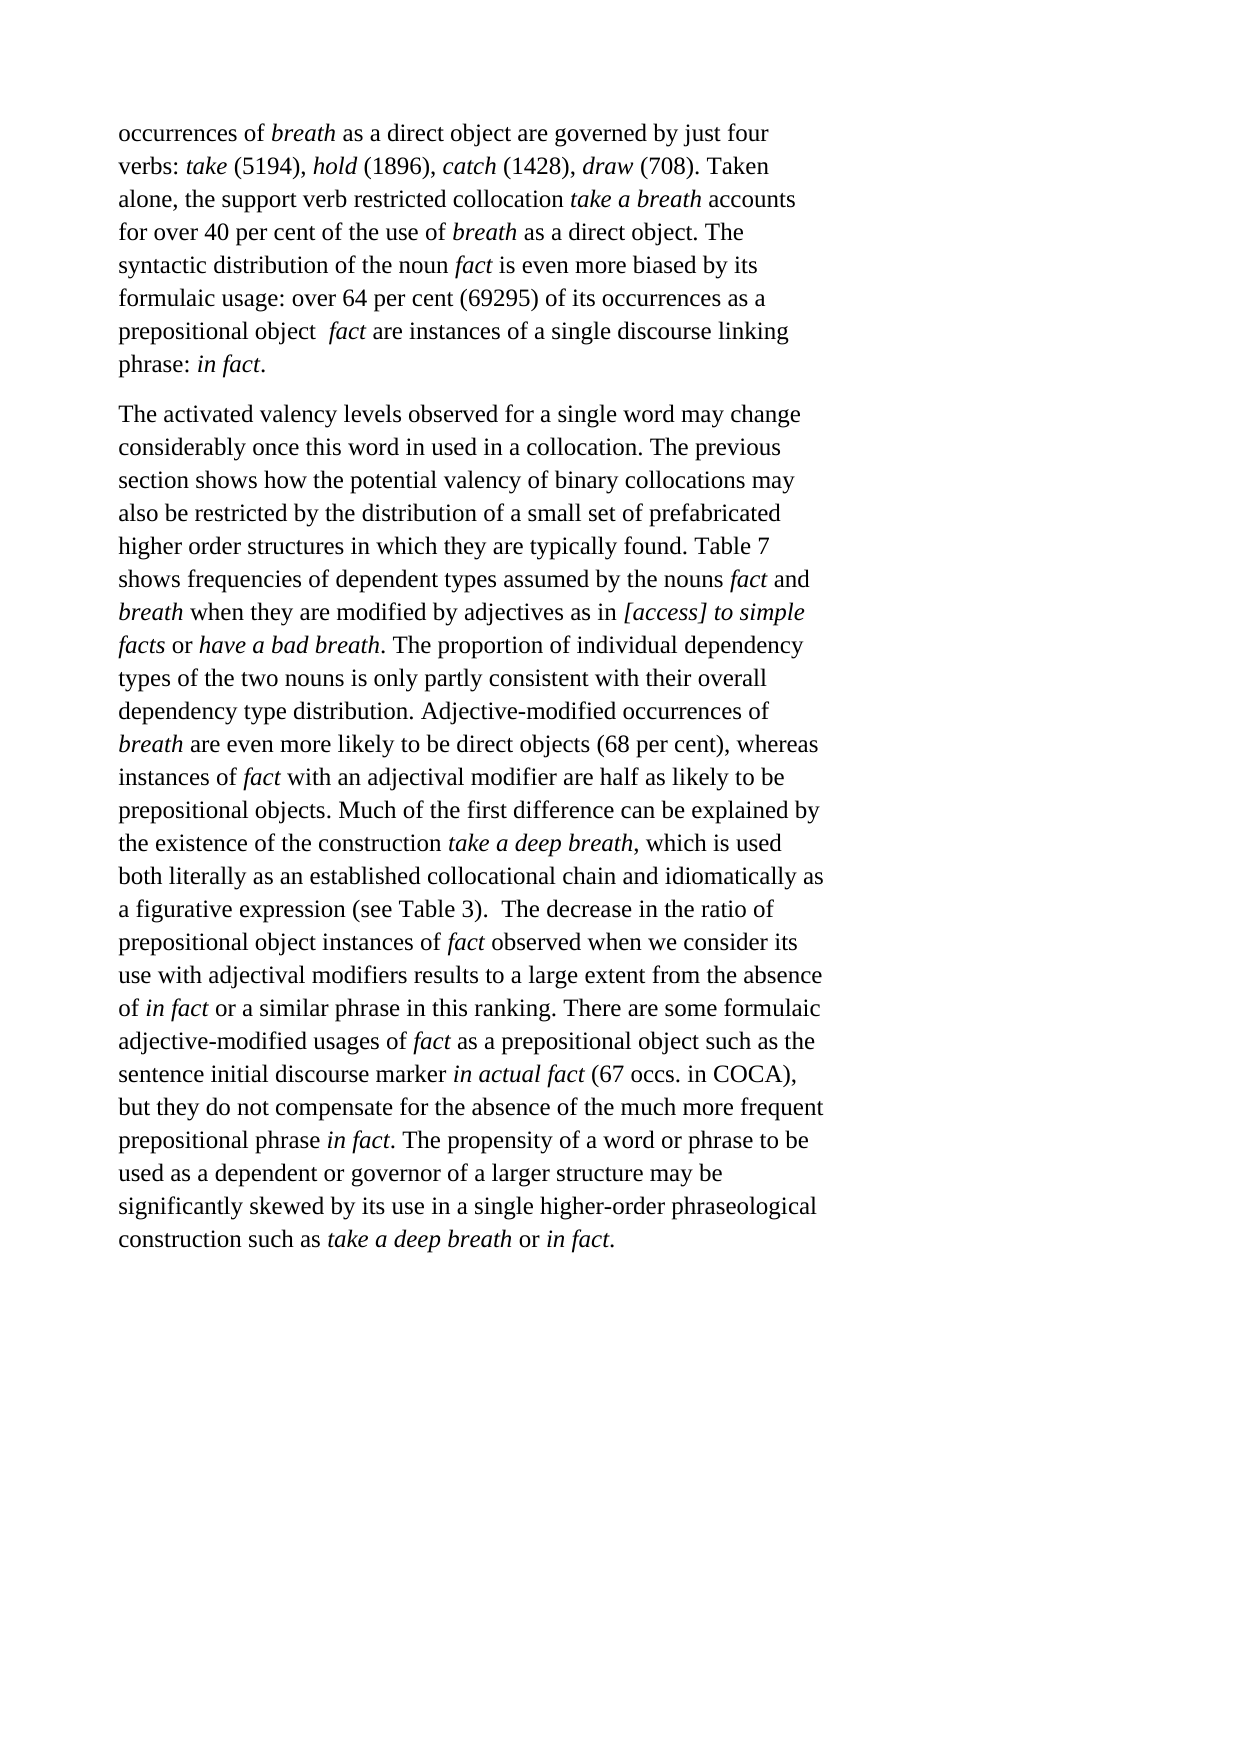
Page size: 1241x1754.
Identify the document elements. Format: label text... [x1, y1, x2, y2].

text occurrences of breath as a direct object are governed by just four verbs: take (5194), hold (1896), catch (1428), draw (708). Taken alone, the support verb restricted collocation take a breath accounts for over 40 per cent of the use of breath as a direct object. The syntactic distribution of the noun fact is even more biased by its formulaic usage: over 64 per cent (69295) of its occurrences as a prepositional object fact are instances of a single discourse linking phrase: in fact. [118, 118, 827, 378]
text The activated valency levels observed for a single word may change considerably once this word in used in a collocation. The previous section shows how the potential valency of binary collocations may also be restricted by the distribution of a small set of prefabricated higher order structures in which they are typically found. Table 7 shows frequencies of dependent types assumed by the nouns fact and breath when they are modified by adjectives as in [access] to simple facts or have a bad breath. The proportion of individual dependency types of the two nouns is only partly consistent with their overall dependency type distribution. Adjective-modified occurrences of breath are even more likely to be direct objects (68 per cent), whereas instances of fact with an adjectival modifier are half as likely to be prepositional objects. Much of the first difference can be explained by the existence of the construction take a deep breath, which is used both literally as an established collocational chain and idiomatically as a figurative expression (see Table 3). The decrease in the ratio of prepositional object instances of fact observed when we consider its use with adjectival modifiers results to a large extent from the absence of in fact or a similar phrase in this ranking. There are some formulaic adjective-modified usages of fact as a prepositional object such as the sentence initial discourse marker in actual fact (67 occs. in COCA), but they do not compensate for the absence of the much more frequent prepositional phrase in fact. The propensity of a word or phrase to be used as a dependent or governor of a larger structure may be significantly skewed by its use in a single higher-order phraseological construction such as take a deep breath or in fact. [118, 399, 827, 1253]
